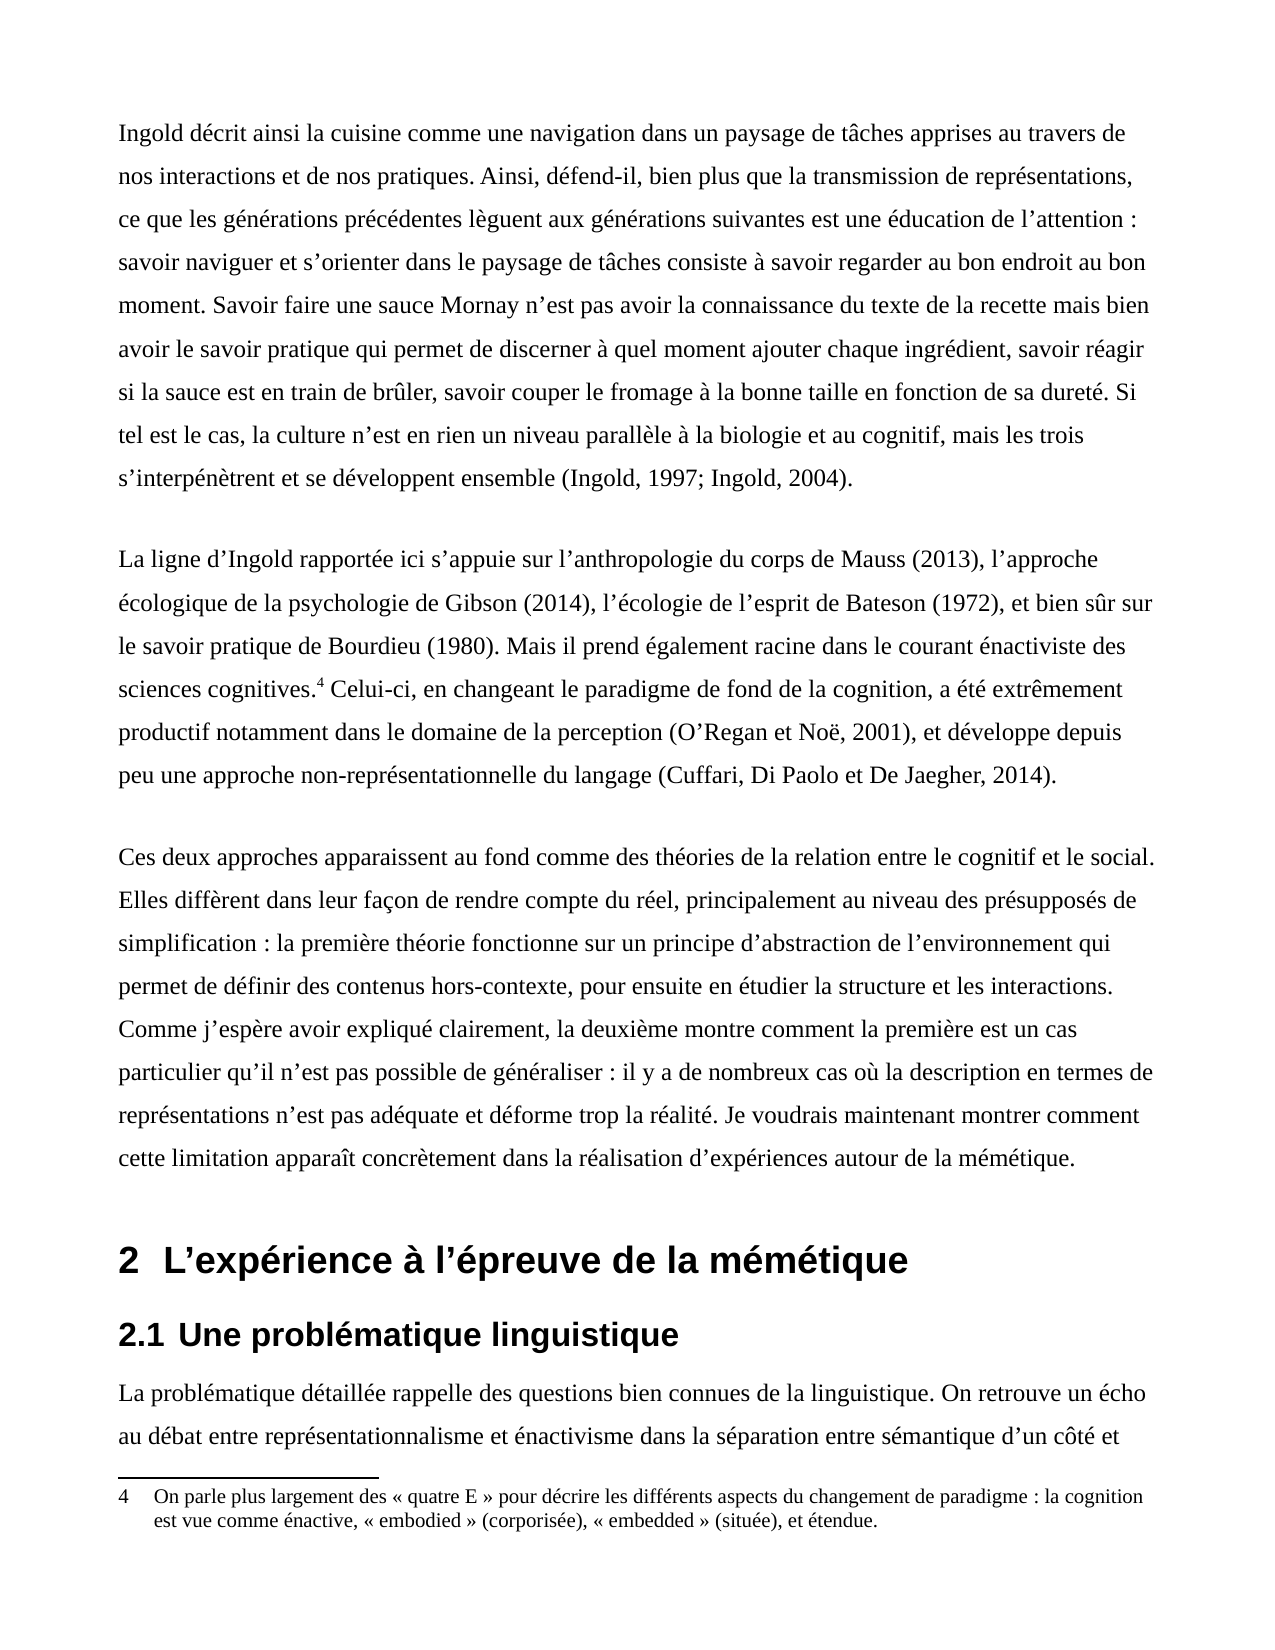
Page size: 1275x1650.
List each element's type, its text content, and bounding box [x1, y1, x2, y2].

text La problématique détaillée rappelle des questions bien connues de la linguistique. On retrouve un écho au débat entre représentationnalisme et énactivisme dans la séparation entre sémantique d’un côté et [118, 1378, 1157, 1450]
subtitle Une problématique linguistique [118, 1315, 1157, 1354]
text Ingold décrit ainsi la cuisine comme une navigation dans un paysage de tâches apprises au travers de nos interactions et de nos pratiques. Ainsi, défend-il, bien plus que la transmission de représentations, ce que les générations précédentes lèguent aux générations suivantes est une éducation de l’attention : savoir naviguer et s’orienter dans le paysage de tâches consiste à savoir regarder au bon endroit au bon moment. Savoir faire une sauce Mornay n’est pas avoir la connaissance du texte de la recette mais bien avoir le savoir pratique qui permet de discerner à quel moment ajouter chaque ingrédient, savoir réagir si la sauce est en train de brûler, savoir couper le fromage à la bonne taille en fonction de sa dureté. Si tel est le cas, la culture n’est en rien un niveau parallèle à la biologie et au cognitif, mais les trois s’interpénètrent et se développent ensemble (Ingold, 1997; Ingold, 2004). [118, 118, 1157, 492]
text On parle plus largement des « quatre E » pour décrire les différents aspects du changement de paradigme : la cognition est vue comme énactive, « embodied » (corporisée), « embedded » (située), et étendue. [118, 1484, 1157, 1532]
subtitle L’expérience à l’épreuve de la mémétique [118, 1238, 1157, 1282]
text Ces deux approches apparaissent au fond comme des théories de la relation entre le cognitif et le social. Elles diffèrent dans leur façon de rendre compte du réel, principalement au niveau des présupposés de simplification : la première théorie fonctionne sur un principe d’abstraction de l’environnement qui permet de définir des contenus hors-contexte, pour ensuite en étudier la structure et les interactions. Comme j’espère avoir expliqué clairement, la deuxième montre comment la première est un cas particulier qu’il n’est pas possible de généraliser : il y a de nombreux cas où la description en termes de représentations n’est pas adéquate et déforme trop la réalité. Je voudrais maintenant montrer comment cette limitation apparaît concrètement dans la réalisation d’expériences autour de la mémétique. [118, 842, 1157, 1172]
text La ligne d’Ingold rapportée ici s’appuie sur l’anthropologie du corps de Mauss (2013), l’approche écologique de la psychologie de Gibson (2014), l’écologie de l’esprit de Bateson (1972), et bien sûr sur le savoir pratique de Bourdieu (1980). Mais il prend également racine dans le courant énactiviste des sciences cognitives. Celui-ci, en changeant le paradigme de fond de la cognition, a été extrêmement productif notamment dans le domaine de la perception (O’Regan et Noë, 2001), et développe depuis peu une approche non-représentationnelle du langage (Cuffari, Di Paolo et De Jaegher, 2014). [118, 544, 1157, 789]
